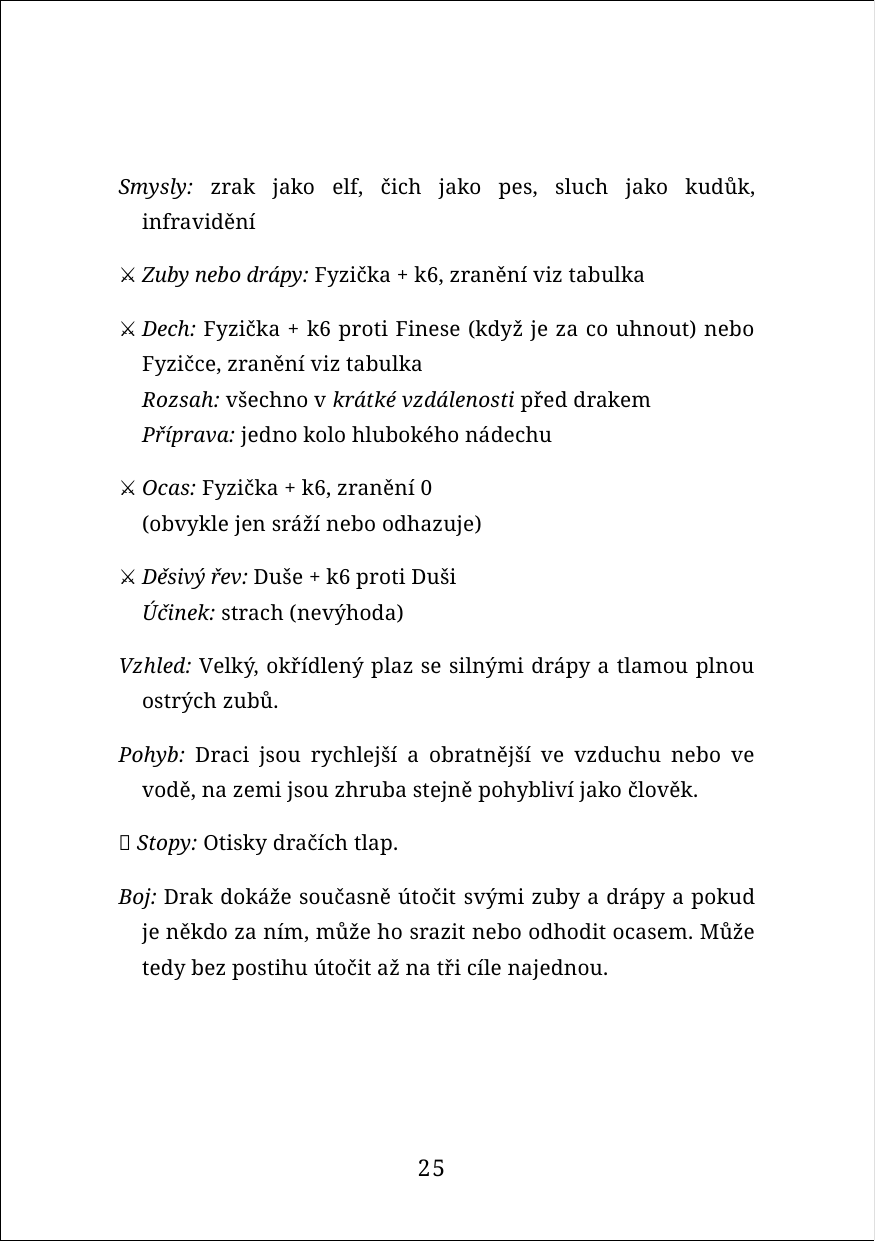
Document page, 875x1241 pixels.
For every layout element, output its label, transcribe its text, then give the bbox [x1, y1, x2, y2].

text ⚔ Zuby nebo drápy: Fyzička + k6, zranění viz tabulka [118, 261, 756, 289]
text ⚔ Děsivý řev: Duše + k6 proti Duši [118, 562, 756, 591]
text ⚔ Ocas: Fyzička + k6, zranění 0 (obvykle jen sráží nebo odhazuje) [118, 473, 756, 537]
text Pohyb: Draci jsou rychlejší a obratnější ve vzduchu nebo ve vodě, na zemi jsou zhruba stejně pohybliví jako člověk. [118, 740, 756, 804]
text Příprava: jedno kolo hlubokého nádechu [142, 420, 756, 449]
text Smysly: zrak jako elf, čich jako pes, sluch jako kudůk, infravidění [118, 172, 756, 236]
text Účinek: strach (nevýhoda) [142, 598, 756, 626]
text ⚔ Dech: Fyzička + k6 proti Finese (když je za co uhnout) nebo Fyzičce, zranění viz tabulka [118, 314, 756, 378]
text Boj: Drak dokáže současně útočit svými zuby a drápy a pokud je někdo za ním, může ho srazit nebo odhodit ocasem. Může tedy bez postihu útočit až na tři cíle najednou. [118, 882, 756, 981]
text Rozsah: všechno v krátké vzdálenosti před drakem [142, 385, 756, 413]
text Vzhled: Velký, okřídlený plaz se silnými drápy a tlamou plnou ostrých zubů. [118, 651, 756, 715]
text 👣 Stopy: Otisky dračích tlap. [118, 828, 756, 857]
